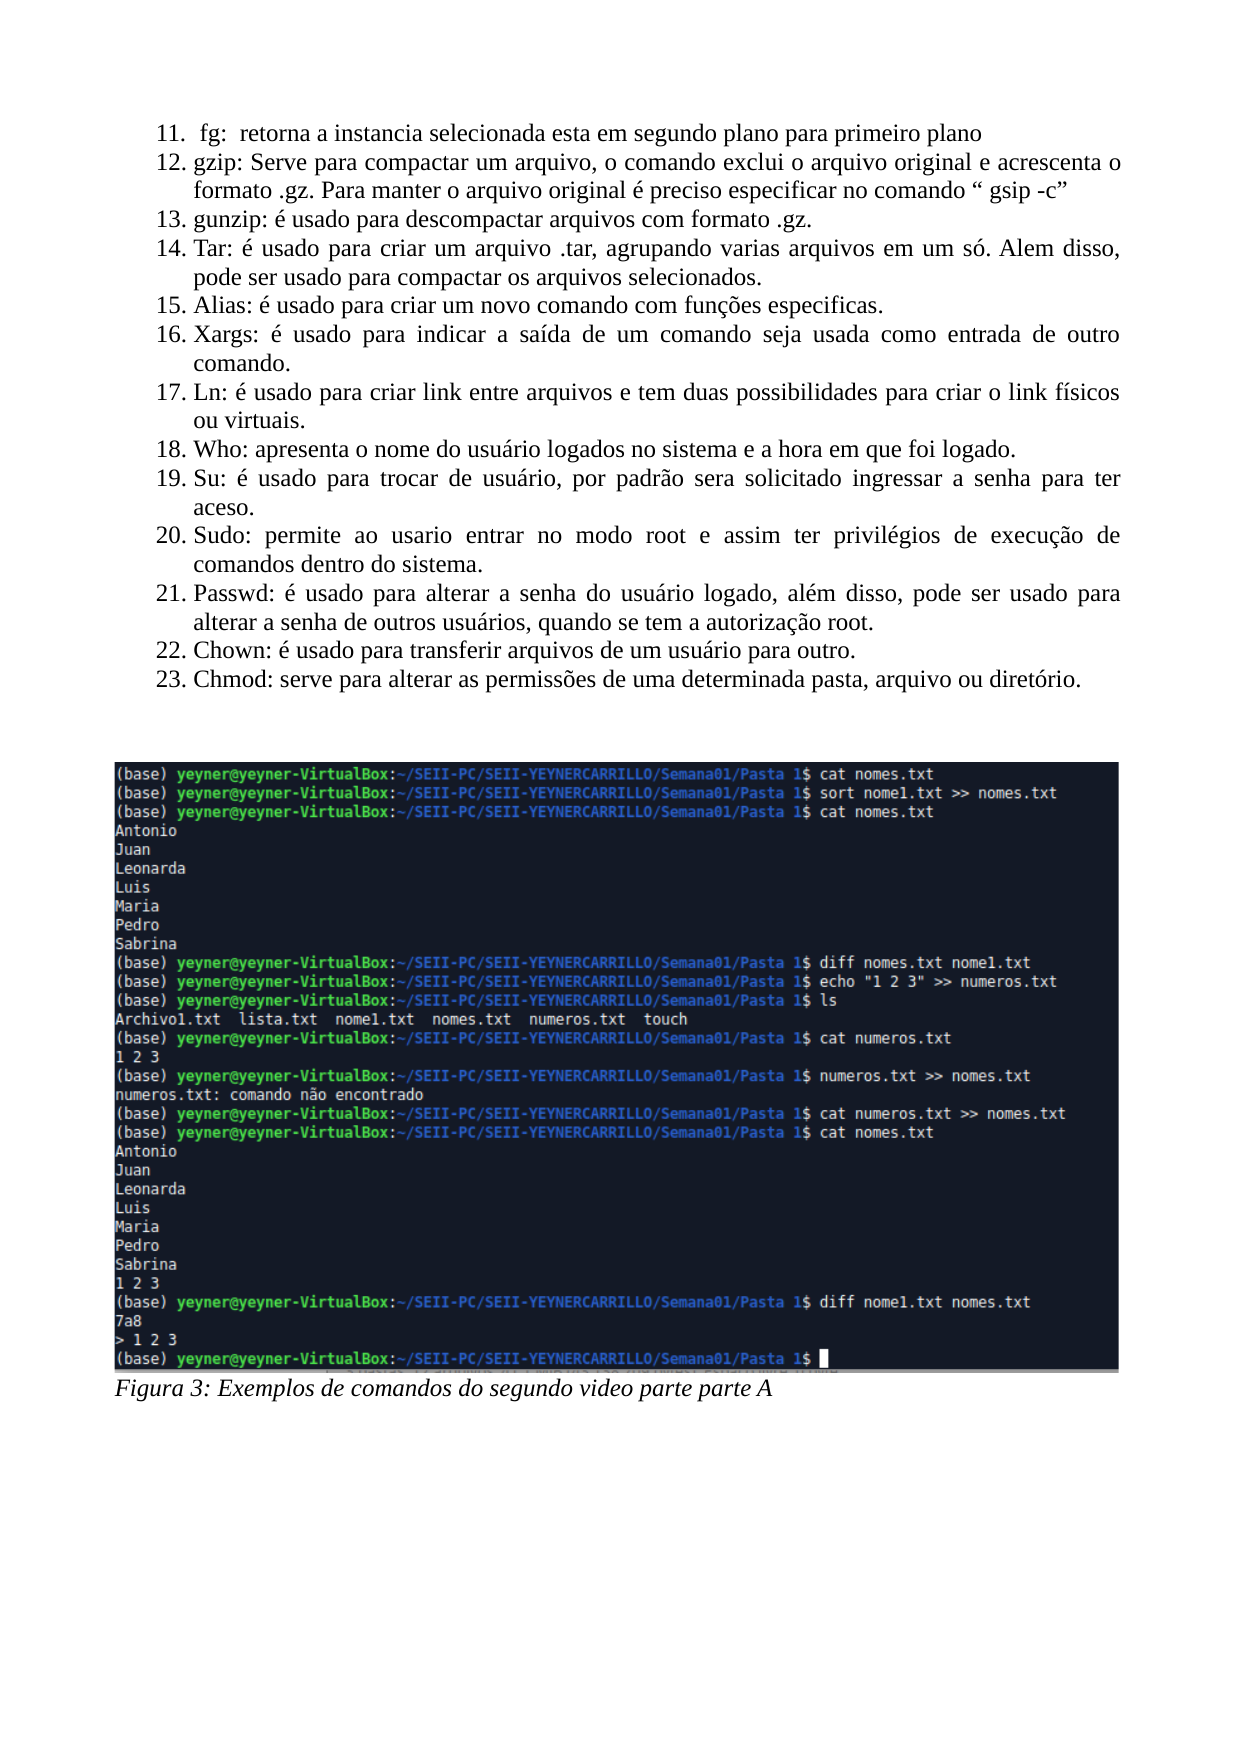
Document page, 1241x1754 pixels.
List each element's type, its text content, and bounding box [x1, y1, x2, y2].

list Tar: é usado para criar um arquivo .tar, agrupando varias arquivos em um só. Alem disso, pode ser usado para compactar os arquivos selecionados. [156, 233, 1122, 291]
list Su: é usado para trocar de usuário, por padrão sera solicitado ingressar a senha para ter aceso. [156, 463, 1122, 521]
list Sudo: permite ao usario entrar no modo root e assim ter privilégios de execução de comandos dentro do sistema. [156, 521, 1122, 578]
list Chown: é usado para transferir arquivos de um usuário para outro. [156, 636, 1122, 664]
list Chmod: serve para alterar as permissões de uma determinada pasta, arquivo ou diretório. [156, 664, 1122, 693]
list Ln: é usado para criar link entre arquivos e tem duas possibilidades para criar o link físicos ou virtuais. [156, 377, 1122, 434]
list Alias: é usado para criar um novo comando com funções especificas. [156, 291, 1122, 319]
list Xargs: é usado para indicar a saída de um comando seja usada como entrada de outro comando. [156, 319, 1122, 377]
list gunzip: é usado para descompactar arquivos com formato .gz. [156, 204, 1122, 233]
list Who: apresenta o nome do usuário logados no sistema e a hora em que foi logado. [156, 434, 1122, 463]
picture [114, 762, 1119, 1373]
list gzip: Serve para compactar um arquivo, o comando exclui o arquivo original e acrescenta o formato .gz. Para manter o arquivo original é preciso especificar no comando “ gsip -c” [156, 147, 1122, 204]
list Passwd: é usado para alterar a senha do usuário logado, além disso, pode ser usado para alterar a senha de outros usuários, quando se tem a autorização root. [156, 578, 1122, 636]
list fg: retorna a instancia selecionada esta em segundo plano para primeiro plano [156, 118, 1122, 147]
text Figura 3: Exemplos de comandos do segundo video parte parte A [114, 1373, 1118, 1402]
